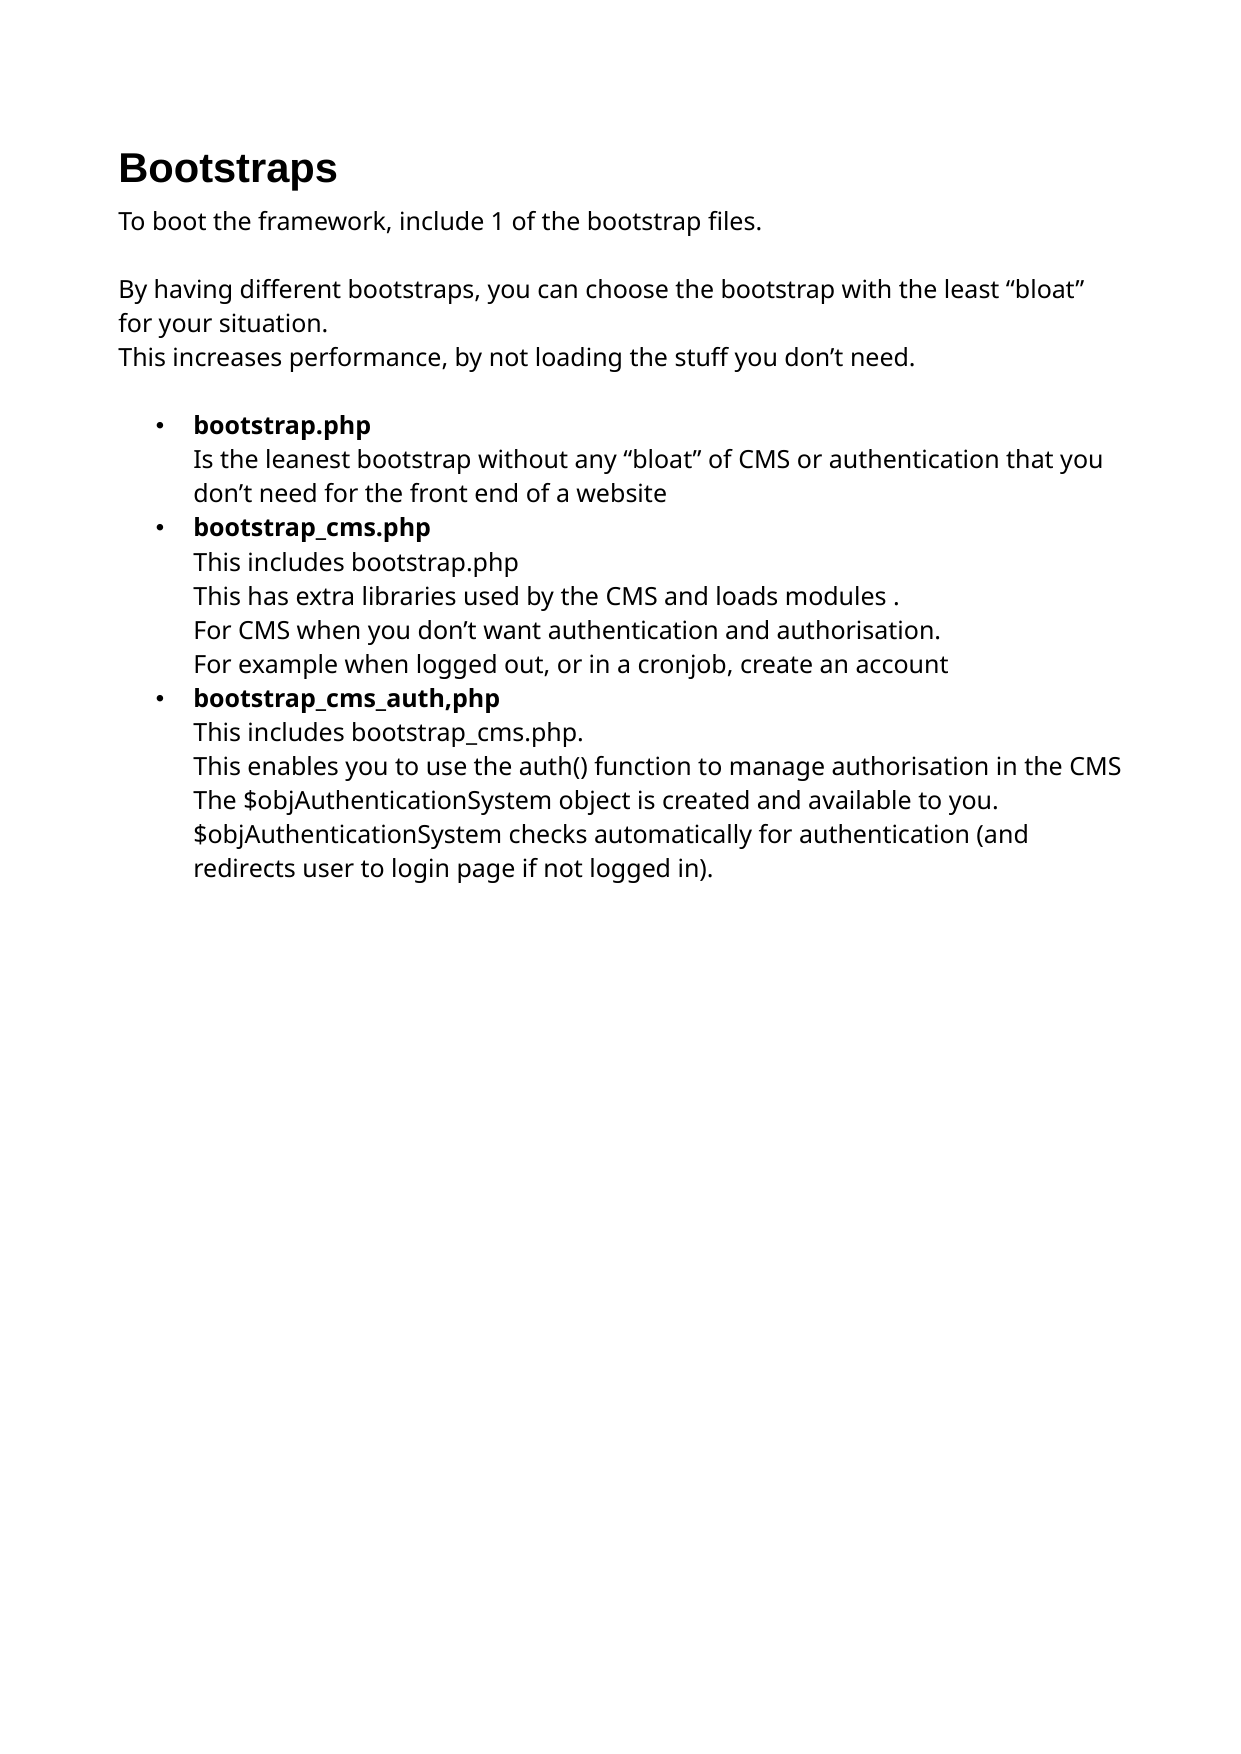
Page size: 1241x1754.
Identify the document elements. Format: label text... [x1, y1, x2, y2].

list bootstrap.php Is the leanest bootstrap without any “bloat” of CMS or authentication that you don’t need for the front end of a website [156, 408, 1122, 510]
list This includes bootstrap_cms.php. This enables you to use the auth() function to manage authorisation in the CMS The $objAuthenticationSystem object is created and available to you. $objAuthenticationSystem checks automatically for authentication (and redirects user to login page if not logged in). [156, 714, 1122, 885]
list bootstrap_cms_auth,php [156, 680, 1122, 714]
list bootstrap_cms.php This includes bootstrap.php This has extra libraries used by the CMS and loads modules . For CMS when you don’t want authentication and authorisation. For example when logged out, or in a cronjob, create an account [156, 510, 1122, 680]
text By having different bootstraps, you can choose the bootstrap with the least “bloat” for your situation. This increases performance, by not loading the stuff you don’t need. [118, 272, 1122, 374]
text To boot the framework, include 1 of the bootstrap files. [118, 203, 1122, 238]
subtitle Bootstraps [118, 143, 1122, 191]
